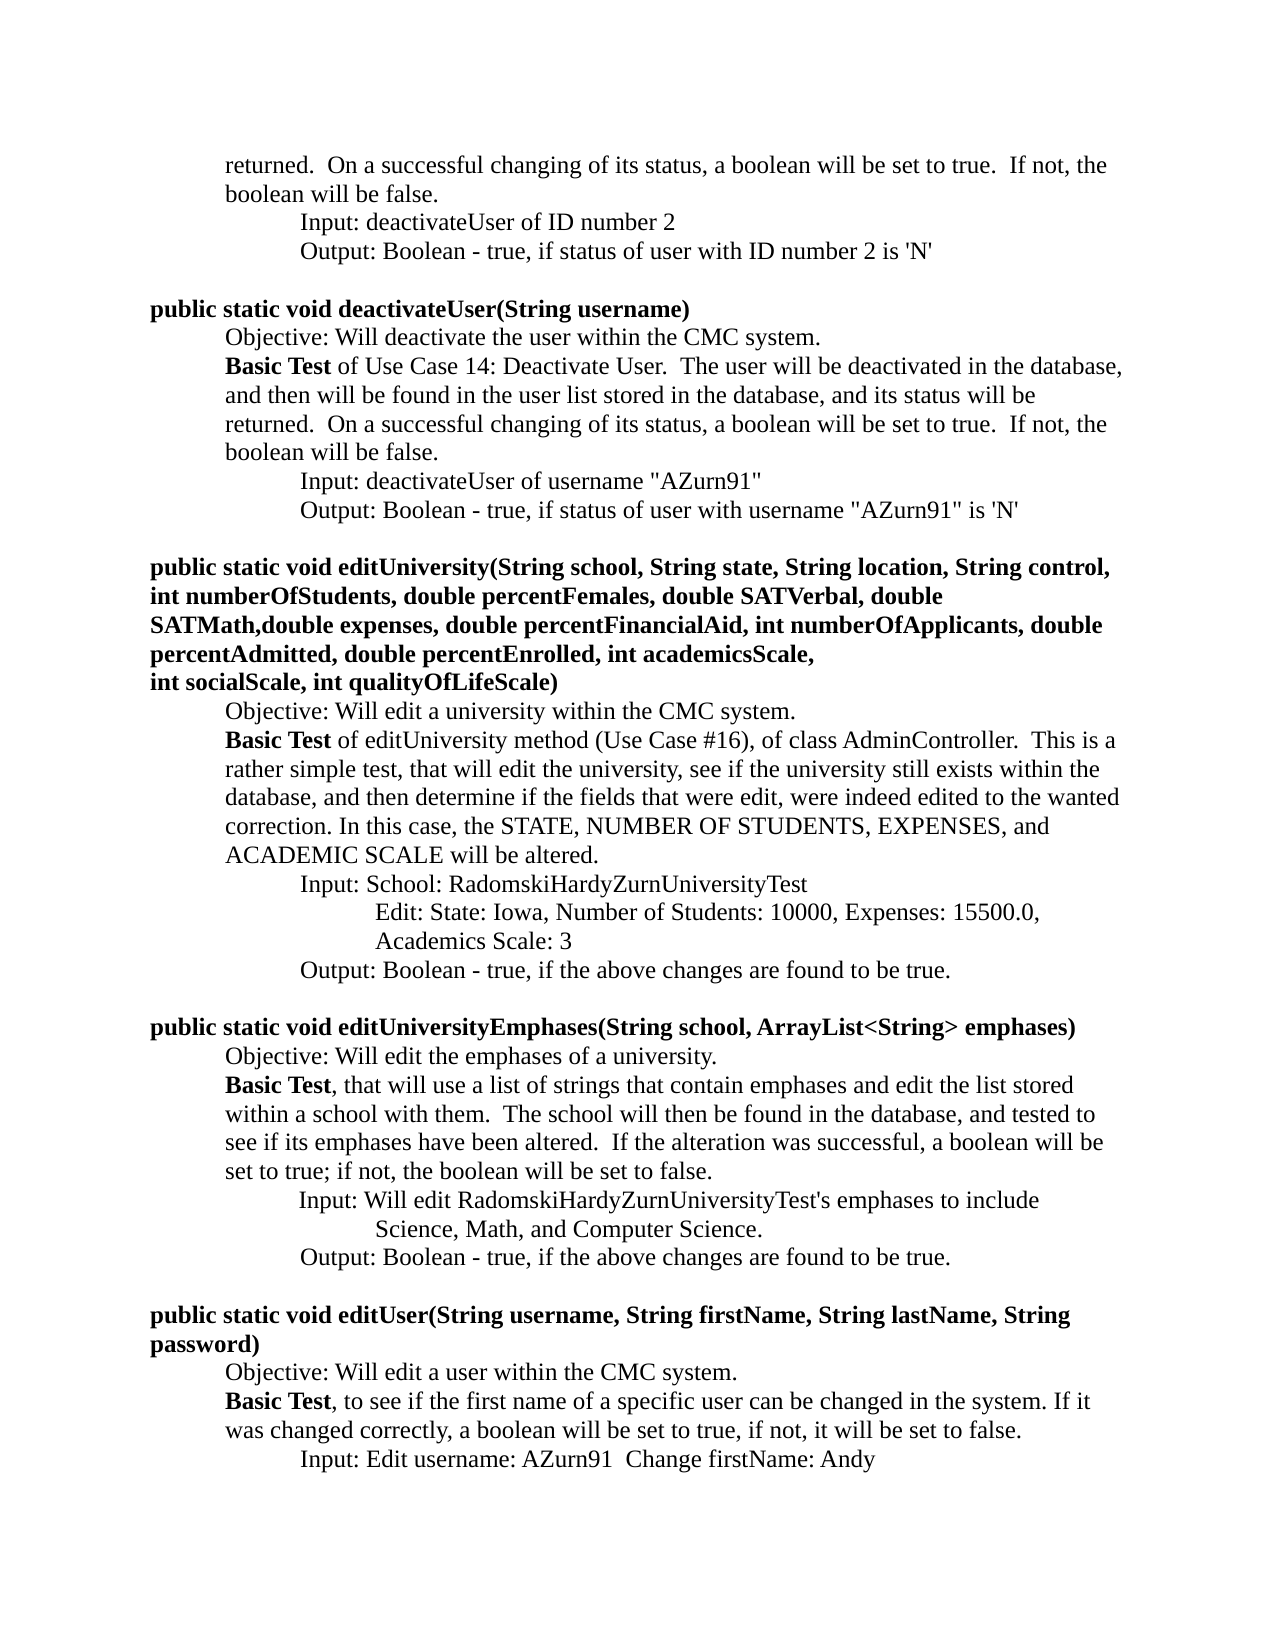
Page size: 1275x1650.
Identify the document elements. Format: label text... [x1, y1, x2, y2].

text public static void editUniversityEmphases(String school, ArrayList<String> emphases) [150, 1012, 1125, 1041]
text Output: Boolean - true, if the above changes are found to be true. [225, 955, 1125, 984]
text Output: Boolean - true, if status of user with username "AZurn91" is 'N' [225, 495, 1125, 524]
text Input: School: RadomskiHardyZurnUniversityTest [225, 869, 1125, 897]
text int socialScale, int qualityOfLifeScale) [150, 667, 1125, 696]
text Objective: Will edit a university within the CMC system. [150, 696, 1125, 725]
text Objective: Will deactivate the user within the CMC system. [225, 322, 1125, 351]
text Basic Test, that will use a list of strings that contain emphases and edit the list stored within a school with them. The school will then be found in the database, and tested to see if its emphases have been altered. If the alteration was successful, a boolean will be set to true; if not, the boolean will be set to false. [225, 1070, 1125, 1185]
text Basic Test of editUniversity method (Use Case #16), of class AdminController. This is a rather simple test, that will edit the university, see if the university still exists within the database, and then determine if the fields that were edit, were indeed edited to the wanted correction. In this case, the STATE, NUMBER OF STUDENTS, EXPENSES, and ACADEMIC SCALE will be altered. [225, 725, 1125, 869]
text Output: Boolean - true, if the above changes are found to be true. [225, 1242, 1125, 1271]
text returned. On a successful changing of its status, a boolean will be set to true. If not, the boolean will be false. [225, 150, 1125, 207]
text Edit: State: Iowa, Number of Students: 10000, Expenses: 15500.0, Academics Scale: 3 [157, 897, 1125, 955]
text public static void editUser(String username, String firstName, String lastName, String password) [150, 1300, 1125, 1357]
text Input: deactivateUser of ID number 2 [225, 207, 1125, 236]
text Basic Test, to see if the first name of a specific user can be changed in the system. If it was changed correctly, a boolean will be set to true, if not, it will be set to false. [225, 1386, 1125, 1444]
text Input: Will edit RadomskiHardyZurnUniversityTest's emphases to include Science, Math, and Computer Science. [298, 1185, 1125, 1242]
text Input: Edit username: AZurn91 Change firstName: Andy [225, 1444, 1125, 1472]
text Basic Test of Use Case 14: Deactivate User. The user will be deactivated in the database, and then will be found in the user list stored in the database, and its status will be returned. On a successful changing of its status, a boolean will be set to true. If not, the boolean will be false. [225, 351, 1125, 466]
text Objective: Will edit a user within the CMC system. [225, 1357, 1125, 1386]
text Input: deactivateUser of username "AZurn91" [225, 466, 1125, 495]
text public static void editUniversity(String school, String state, String location, String control, int numberOfStudents, double percentFemales, double SATVerbal, double SATMath,double expenses, double percentFinancialAid, int numberOfApplicants, double percentAdmitted, double percentEnrolled, int academicsScale, [150, 552, 1125, 667]
text Objective: Will edit the emphases of a university. [225, 1041, 1125, 1070]
text Output: Boolean - true, if status of user with ID number 2 is 'N' [225, 236, 1125, 265]
text public static void deactivateUser(String username) [150, 294, 1125, 322]
